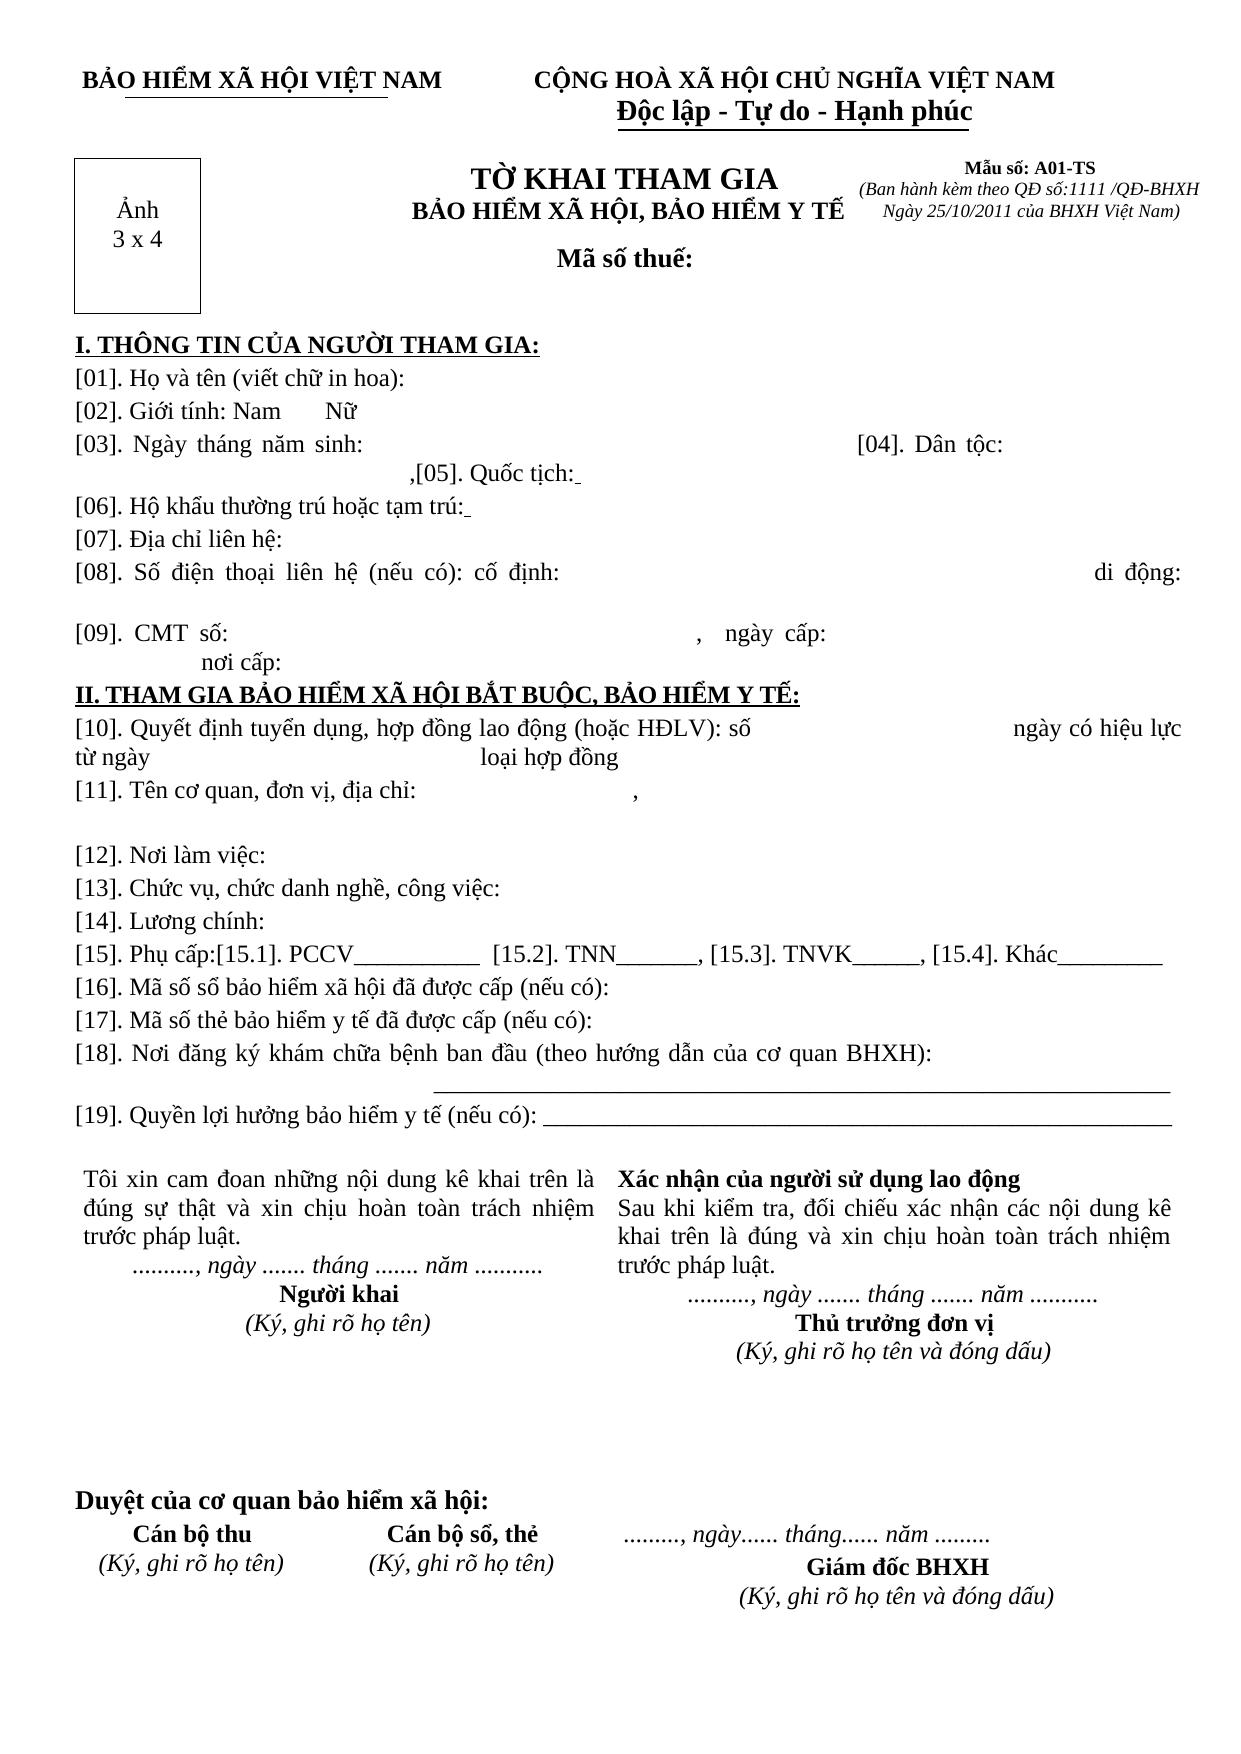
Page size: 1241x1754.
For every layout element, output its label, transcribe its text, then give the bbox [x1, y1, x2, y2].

table_header Cán bộ thu (Ký, ghi rõ họ tên) [72, 1515, 312, 1610]
text [14]. Lương chính: <get_nv(o)['basic'] or ''> [75, 906, 1182, 935]
text [13]. Chức vụ, chức danh nghề, công việc: <o.job_id and o.job_id.name or ''> [75, 873, 1182, 902]
text [17]. Mã số thẻ bảo hiểm y tế đã được cấp (nếu có): [75, 1005, 1182, 1034]
text [01]. Họ và tên (viết chữ in hoa): <get_nv(o)['last_name'] or ''> [75, 363, 1182, 392]
text Mã số thuế: [201, 242, 1182, 273]
text Duyệt của cơ quan bảo hiểm xã hội: [75, 1484, 1182, 1515]
text [03]. Ngày tháng năm sinh: <get_nv(o)['birthday'] or '___/____/______'> [04]. Dân tộc: <o.ethnic_id and o.ethnic_id.name or '_________'>,[05]. Quốc tịch: <o.country_id and o.country_id.name or ''> [75, 429, 1182, 487]
table_header Tôi xin cam đoan những nội dung kê khai trên là đúng sự thật và xin chịu hoàn toàn trách nhiệm trước pháp luật. .........., ngày ....... tháng ....... năm ........... Người khai (Ký, ghi rõ họ tên) [72, 1164, 606, 1480]
text I. THÔNG TIN CỦA NGƯỜI THAM GIA: [75, 331, 1182, 359]
text [07]. Địa chỉ liên hệ: <address(o)> [75, 524, 1182, 553]
text [02]. Giới tính: Nam Nữ [75, 396, 1182, 425]
text II. THAM GIA BẢO HIỂM XÃ HỘI BẮT BUỘC, BẢO HIỂM Y TẾ: [75, 680, 1182, 709]
text [19]. Quyền lợi hưởng bảo hiểm y tế (nếu có): [75, 1100, 1182, 1128]
text [11]. Tên cơ quan, đơn vị, địa chỉ: <company.name or ''>, [75, 775, 1182, 803]
text [12]. Nơi làm việc: <o.address_id.street or ''> [75, 841, 1182, 869]
text <_address_company(company.partner_id,country=False)['dc']> [75, 808, 1182, 836]
text [09]. CMT số:<get_nv(o)['cmnd'] or '_________________'>, ngày cấp: <get_nv(o)['birthday'] or ' ____ /__/_____'> nơi cấp: <o.identification_id_place and o.identification_id_place.name or ''> [75, 618, 1182, 676]
text [15]. Phụ cấp:[15.1]. PCCV [15.2]. TNN , [15.3]. TNVK , [15.4]. Khác [75, 939, 1182, 968]
text [06]. Hộ khẩu thường trú hoặc tạm trú: <address_home(o) and address_home(o) or address_temp(o)> [75, 491, 1182, 520]
text BẢO HIỂM XÃ HỘI, BẢO HIỂM Y TẾ [201, 196, 1182, 225]
table_header CỘNG HOÀ XÃ HỘI CHỦ NGHĨA VIỆT NAM Độc lập - Tự do - Hạnh phúc [462, 65, 1127, 161]
text [10]. Quyết định tuyển dụng, hợp đồng lao động (hoặc HĐLV): số <get_nv(o)['contract'] > ngày có hiệu lực từ ngày <get_nv(o)['date_s_contract']> loại hợp đồng <get_nv(o)['contract_type'] or ''> [75, 713, 1182, 771]
text TỜ KHAI THAM GIA [201, 161, 1182, 196]
table_header BẢO HIỂM XÃ HỘI VIỆT NAM [63, 65, 462, 161]
text [18]. Nơi đăng ký khám chữa bệnh ban đầu (theo hướng dẫn của cơ quan BHXH): <o.sinid_place.name and o.sinid_place.name or '_________ '> [75, 1038, 1182, 1096]
text [16]. Mã số sổ bảo hiểm xã hội đã được cấp (nếu có): <o.sinid and o.sinid or '___________'> [75, 972, 1182, 1001]
table_header Xác nhận của người sử dụng lao động Sau khi kiểm tra, đối chiếu xác nhận các nội dung kê khai trên là đúng và xin chịu hoàn toàn trách nhiệm trước pháp luật. .........., ngày ....... tháng ....... năm ........... Thủ trưởng đơn vị (Ký, ghi rõ họ tên và đóng dấu) [606, 1164, 1183, 1480]
text [08]. Số điện thoại liên hệ (nếu có): cố định:<o.work_phone and o.work_phone or '________ '> di động: <o.mobile_phone and o.mobile_phone or ' '> [75, 557, 1182, 614]
table_header ........., ngày...... tháng...... năm ......... Giám đốc BHXH (Ký, ghi rõ họ tên và đóng dấu) [613, 1515, 1183, 1610]
table_header Cán bộ sổ, thẻ (Ký, ghi rõ họ tên) [313, 1515, 612, 1610]
